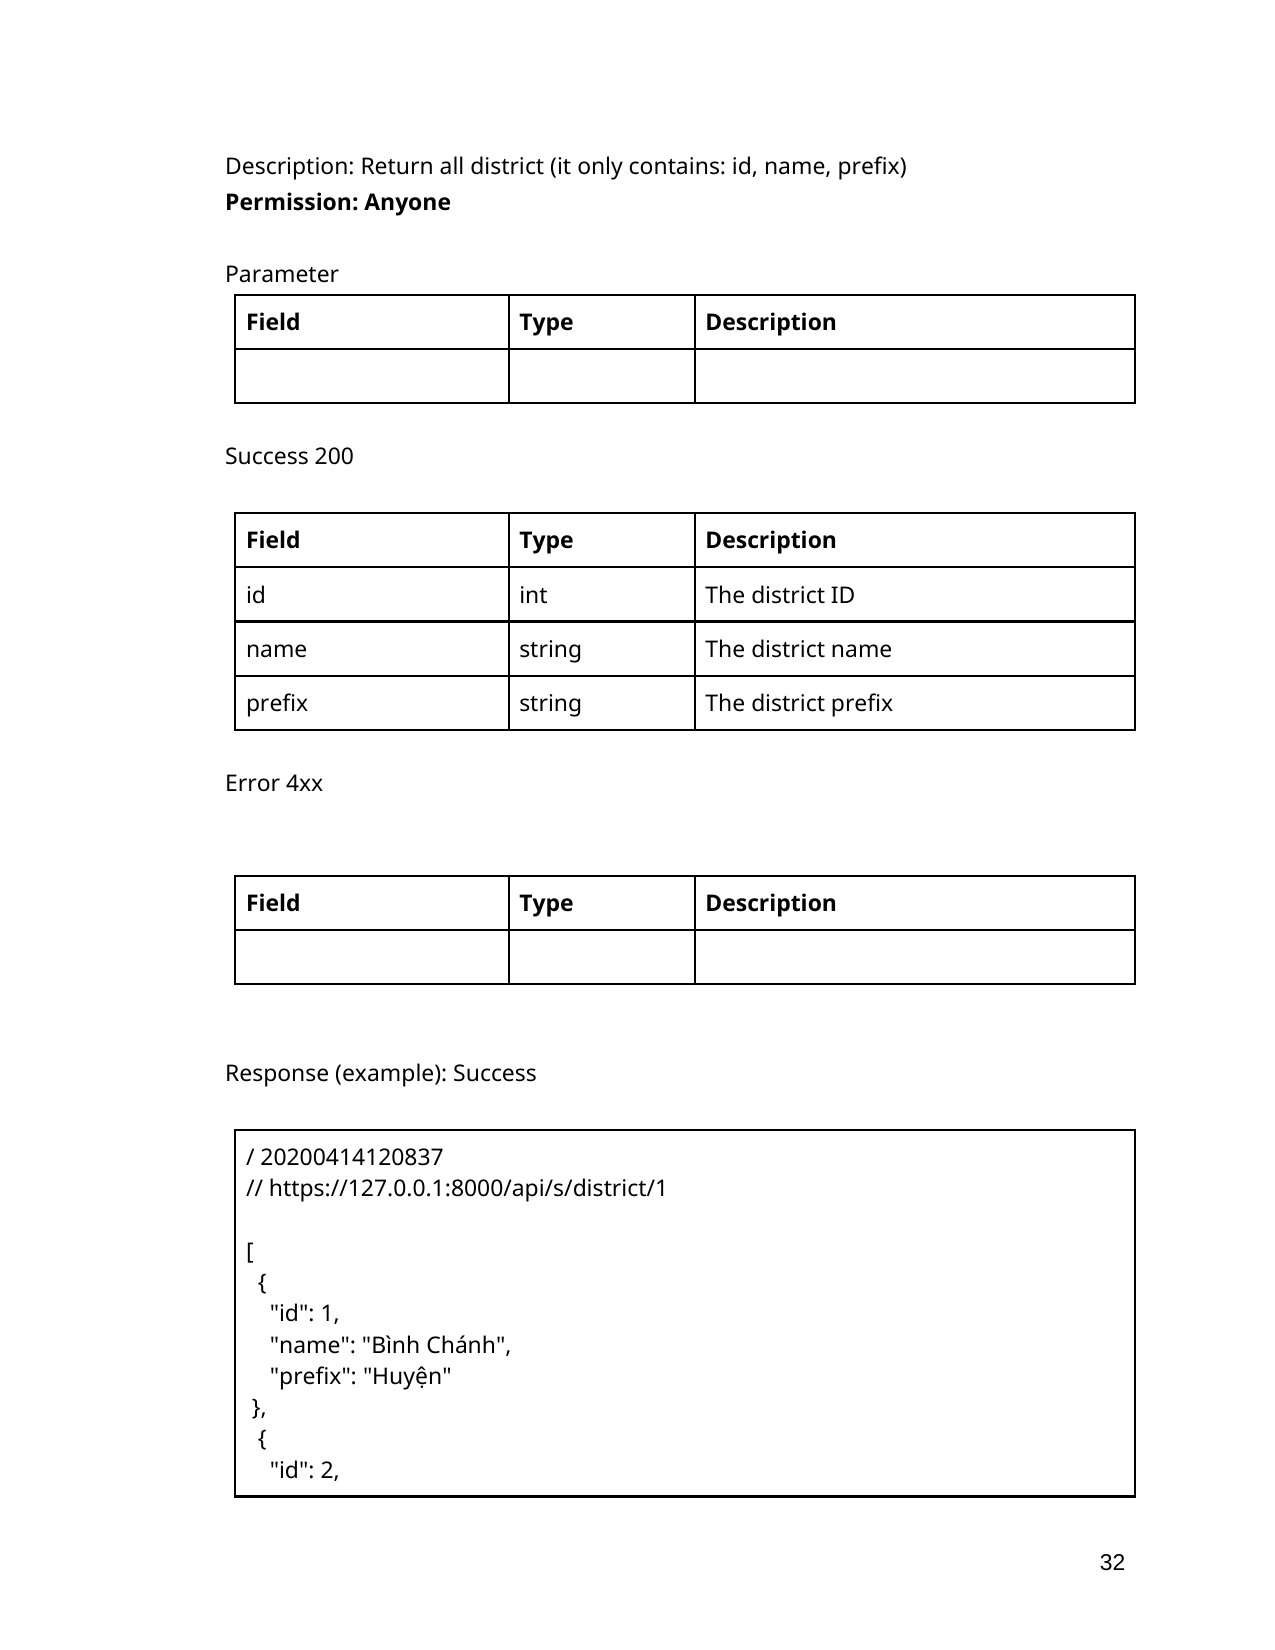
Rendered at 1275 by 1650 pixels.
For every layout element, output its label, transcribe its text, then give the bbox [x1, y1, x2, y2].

table_header Field [236, 514, 508, 566]
table_header Field [236, 877, 508, 929]
table_cell [510, 350, 694, 402]
table_cell The district prefix [696, 677, 1134, 729]
table_cell name [236, 623, 508, 674]
table_cell [696, 931, 1134, 983]
table_cell int [510, 568, 694, 620]
table_cell prefix [236, 677, 508, 729]
table_header Description [696, 514, 1134, 566]
table_cell The district ID [696, 568, 1134, 620]
text Parameter [225, 258, 1125, 289]
table_header Type [510, 514, 694, 566]
table_cell string [510, 677, 694, 729]
text Permission: Anyone [225, 186, 1125, 217]
text Description: Return all district (it only contains: id, name, prefix) [225, 150, 1125, 181]
table_header / 20200414120837 // https://127.0.0.1:8000/api/s/district/1 [ { "id": 1, "name": "Bình Chánh", "prefix": "Huyện" }, { "id": 2, [236, 1131, 1134, 1495]
text Error 4xx [225, 767, 1125, 798]
table_cell [236, 931, 508, 983]
table_cell id [236, 568, 508, 620]
table_header Description [696, 296, 1134, 348]
table_header Description [696, 877, 1134, 929]
table_cell [236, 350, 508, 402]
table_cell [696, 350, 1134, 402]
table_header Type [510, 296, 694, 348]
text Response (example): Success [225, 1057, 1125, 1088]
table_header Type [510, 877, 694, 929]
text Success 200 [225, 440, 1125, 471]
table_cell The district name [696, 623, 1134, 674]
table_cell string [510, 623, 694, 674]
table_header Field [236, 296, 508, 348]
table_cell [510, 931, 694, 983]
